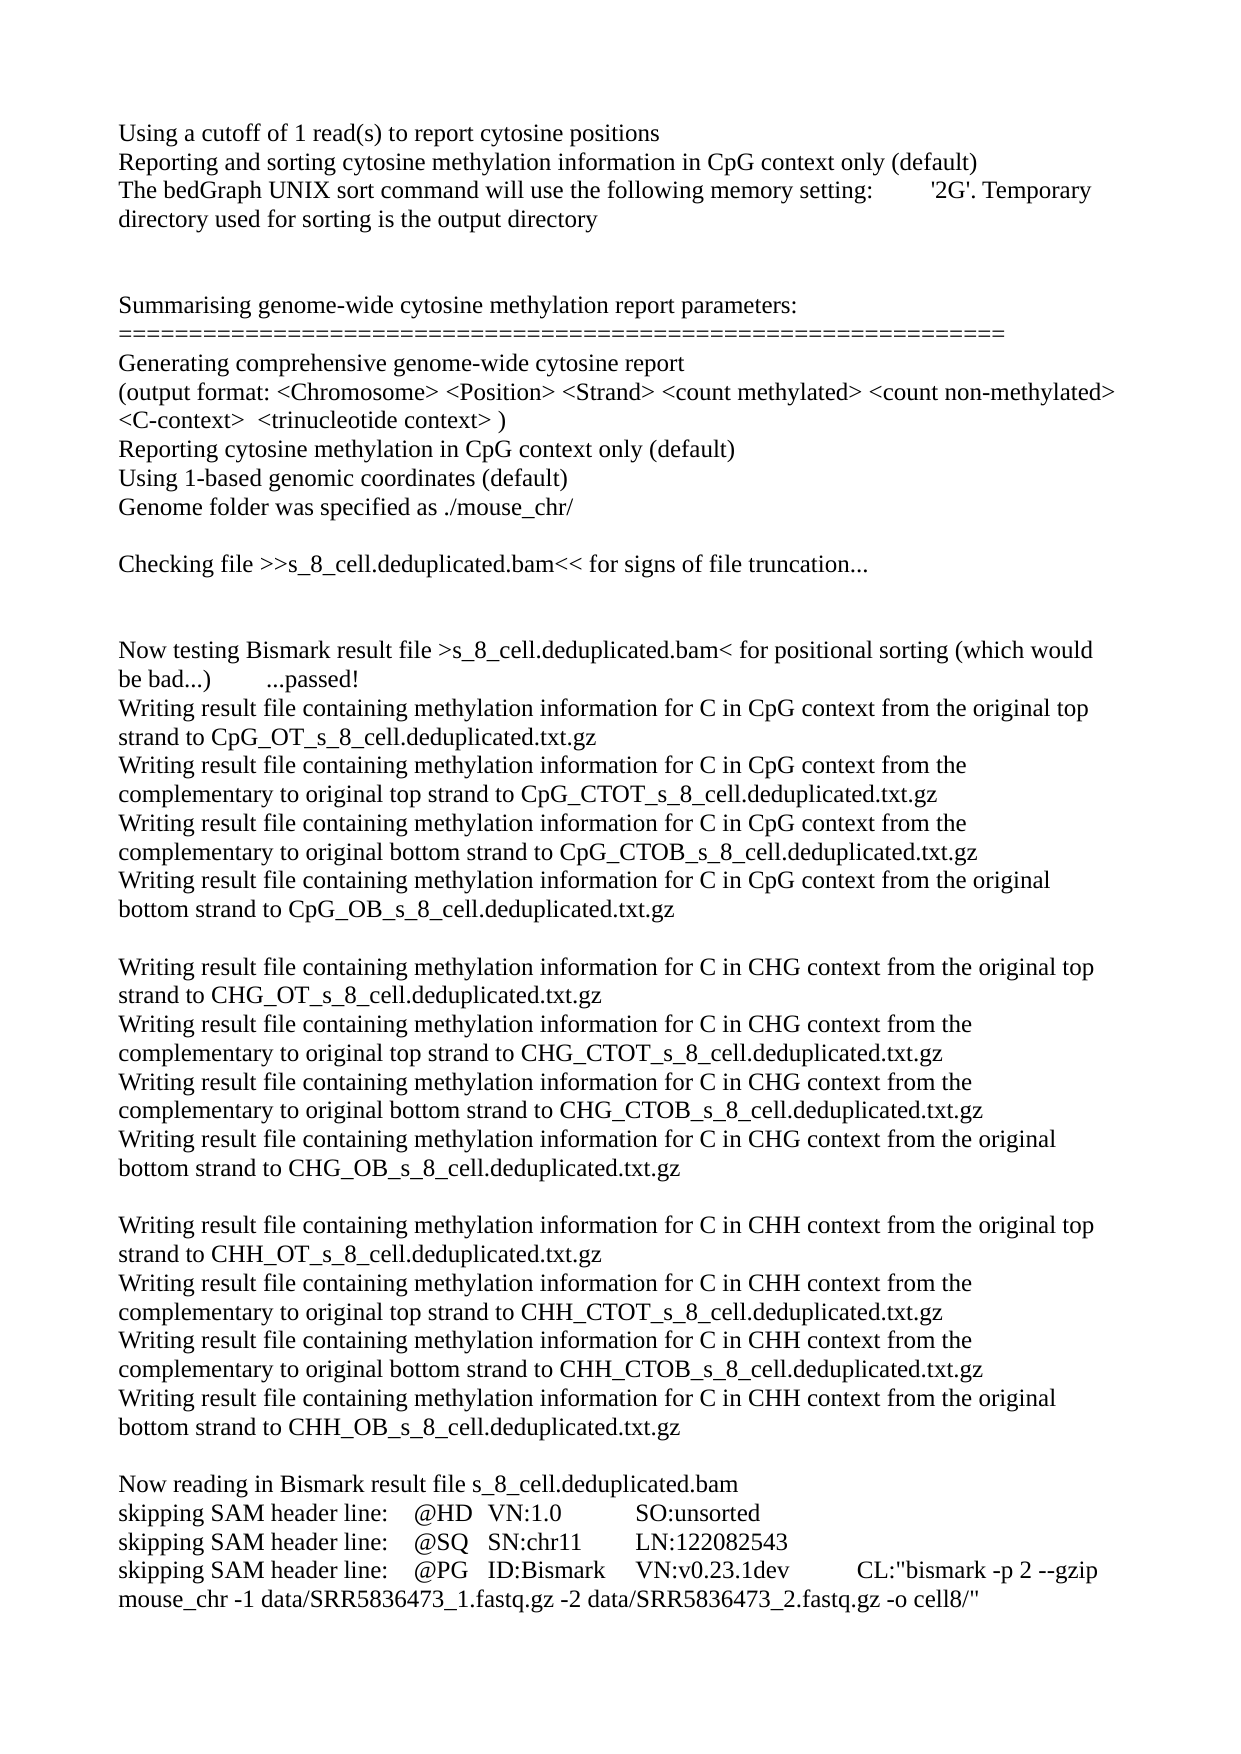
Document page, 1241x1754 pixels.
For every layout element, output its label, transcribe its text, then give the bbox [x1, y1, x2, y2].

text Writing result file containing methylation information for C in CHG context from the complementary to original bottom strand to CHG_CTOB_s_8_cell.deduplicated.txt.gz [118, 1067, 1122, 1124]
text Checking file >>s_8_cell.deduplicated.bam<< for signs of file truncation... [118, 549, 1122, 578]
text Reporting cytosine methylation in CpG context only (default) [118, 434, 1122, 463]
text (output format: <Chromosome> <Position> <Strand> <count methylated> <count non-methylated> <C-context> <trinucleotide context> ) [118, 377, 1122, 434]
text skipping SAM header line: @PG ID:Bismark VN:v0.23.1dev CL:"bismark -p 2 --gzip mouse_chr -1 data/SRR5836473_1.fastq.gz -2 data/SRR5836473_2.fastq.gz -o cell8/" [118, 1556, 1122, 1613]
text Writing result file containing methylation information for C in CpG context from the complementary to original bottom strand to CpG_CTOB_s_8_cell.deduplicated.txt.gz [118, 808, 1122, 866]
text Writing result file containing methylation information for C in CpG context from the original bottom strand to CpG_OB_s_8_cell.deduplicated.txt.gz [118, 866, 1122, 923]
text Genome folder was specified as ./mouse_chr/ [118, 492, 1122, 521]
text =============================================================== [118, 319, 1122, 348]
text Writing result file containing methylation information for C in CHG context from the original bottom strand to CHG_OB_s_8_cell.deduplicated.txt.gz [118, 1124, 1122, 1182]
text Reporting and sorting cytosine methylation information in CpG context only (default) [118, 147, 1122, 176]
text Writing result file containing methylation information for C in CpG context from the original top strand to CpG_OT_s_8_cell.deduplicated.txt.gz [118, 693, 1122, 751]
text skipping SAM header line: @HD VN:1.0 SO:unsorted [118, 1498, 1122, 1527]
text Writing result file containing methylation information for C in CHH context from the original top strand to CHH_OT_s_8_cell.deduplicated.txt.gz [118, 1211, 1122, 1268]
text Writing result file containing methylation information for C in CHG context from the complementary to original top strand to CHG_CTOT_s_8_cell.deduplicated.txt.gz [118, 1009, 1122, 1067]
text Writing result file containing methylation information for C in CHH context from the complementary to original bottom strand to CHH_CTOB_s_8_cell.deduplicated.txt.gz [118, 1326, 1122, 1383]
text Now reading in Bismark result file s_8_cell.deduplicated.bam [118, 1469, 1122, 1498]
text The bedGraph UNIX sort command will use the following memory setting: '2G'. Temporary directory used for sorting is the output directory [118, 176, 1122, 233]
text Writing result file containing methylation information for C in CHH context from the complementary to original top strand to CHH_CTOT_s_8_cell.deduplicated.txt.gz [118, 1268, 1122, 1326]
text Writing result file containing methylation information for C in CHH context from the original bottom strand to CHH_OB_s_8_cell.deduplicated.txt.gz [118, 1383, 1122, 1441]
text Writing result file containing methylation information for C in CpG context from the complementary to original top strand to CpG_CTOT_s_8_cell.deduplicated.txt.gz [118, 751, 1122, 808]
text Using a cutoff of 1 read(s) to report cytosine positions [118, 118, 1122, 147]
text skipping SAM header line: @SQ SN:chr11 LN:122082543 [118, 1527, 1122, 1556]
text Summarising genome-wide cytosine methylation report parameters: [118, 291, 1122, 319]
text Writing result file containing methylation information for C in CHG context from the original top strand to CHG_OT_s_8_cell.deduplicated.txt.gz [118, 952, 1122, 1009]
text Generating comprehensive genome-wide cytosine report [118, 348, 1122, 377]
text Now testing Bismark result file >s_8_cell.deduplicated.bam< for positional sorting (which would be bad...) ...passed! [118, 636, 1122, 693]
text Using 1-based genomic coordinates (default) [118, 463, 1122, 492]
